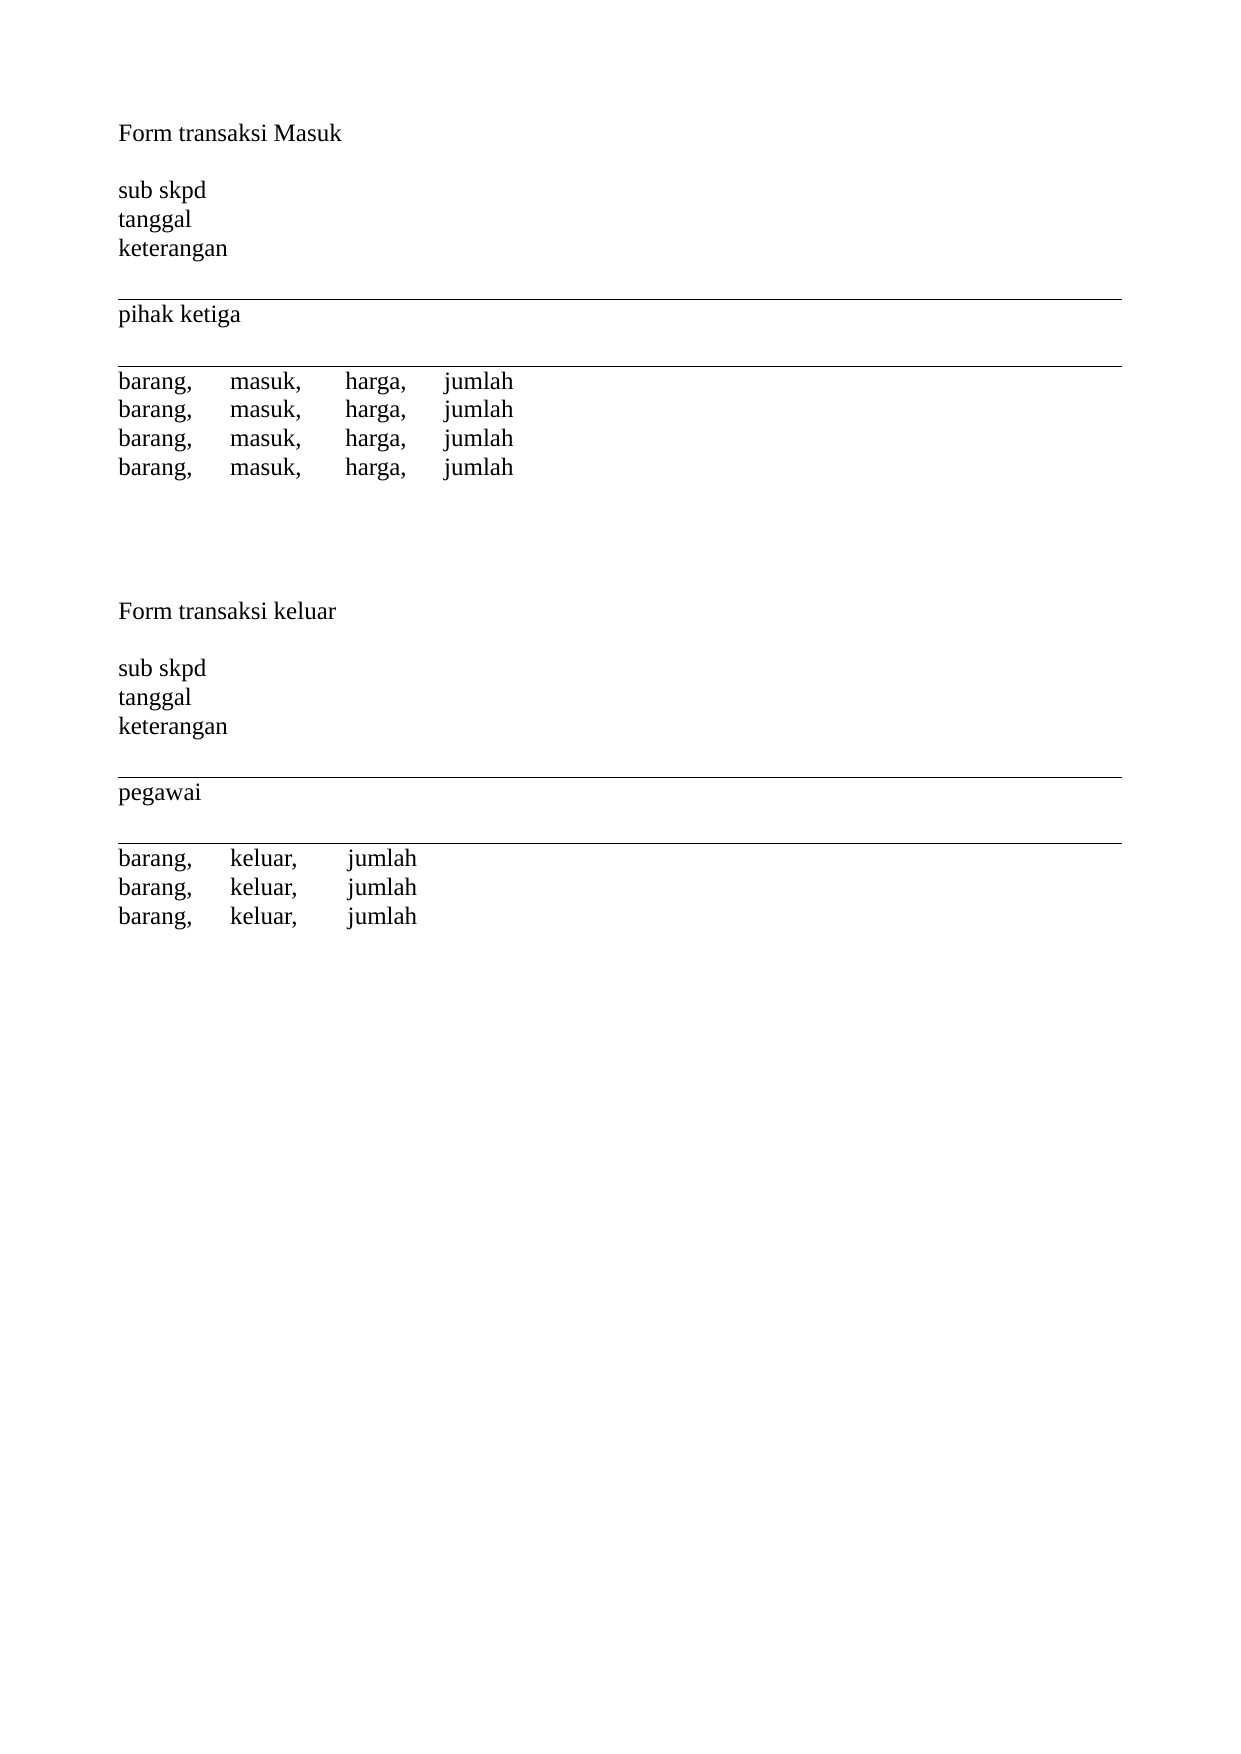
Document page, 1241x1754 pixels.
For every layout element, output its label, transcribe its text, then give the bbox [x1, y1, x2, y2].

text barang, keluar, jumlah [118, 872, 1122, 901]
text barang, keluar, jumlah [118, 901, 1122, 930]
text barang, masuk, harga, jumlah [118, 394, 1122, 423]
text tanggal [118, 682, 1122, 711]
text barang, masuk, harga, jumlah [118, 423, 1122, 452]
text barang, keluar, jumlah [118, 844, 1122, 872]
text Form transaksi keluar [118, 596, 1122, 624]
text sub skpd [118, 653, 1122, 682]
text sub skpd [118, 176, 1122, 204]
text Form transaksi Masuk [118, 118, 1122, 147]
text keterangan [118, 233, 1122, 262]
text keterangan [118, 711, 1122, 739]
text pihak ketiga [118, 300, 1122, 328]
text barang, masuk, harga, jumlah [118, 367, 1122, 394]
text barang, masuk, harga, jumlah [118, 452, 1122, 481]
text pegawai [118, 778, 1122, 806]
text tanggal [118, 204, 1122, 233]
